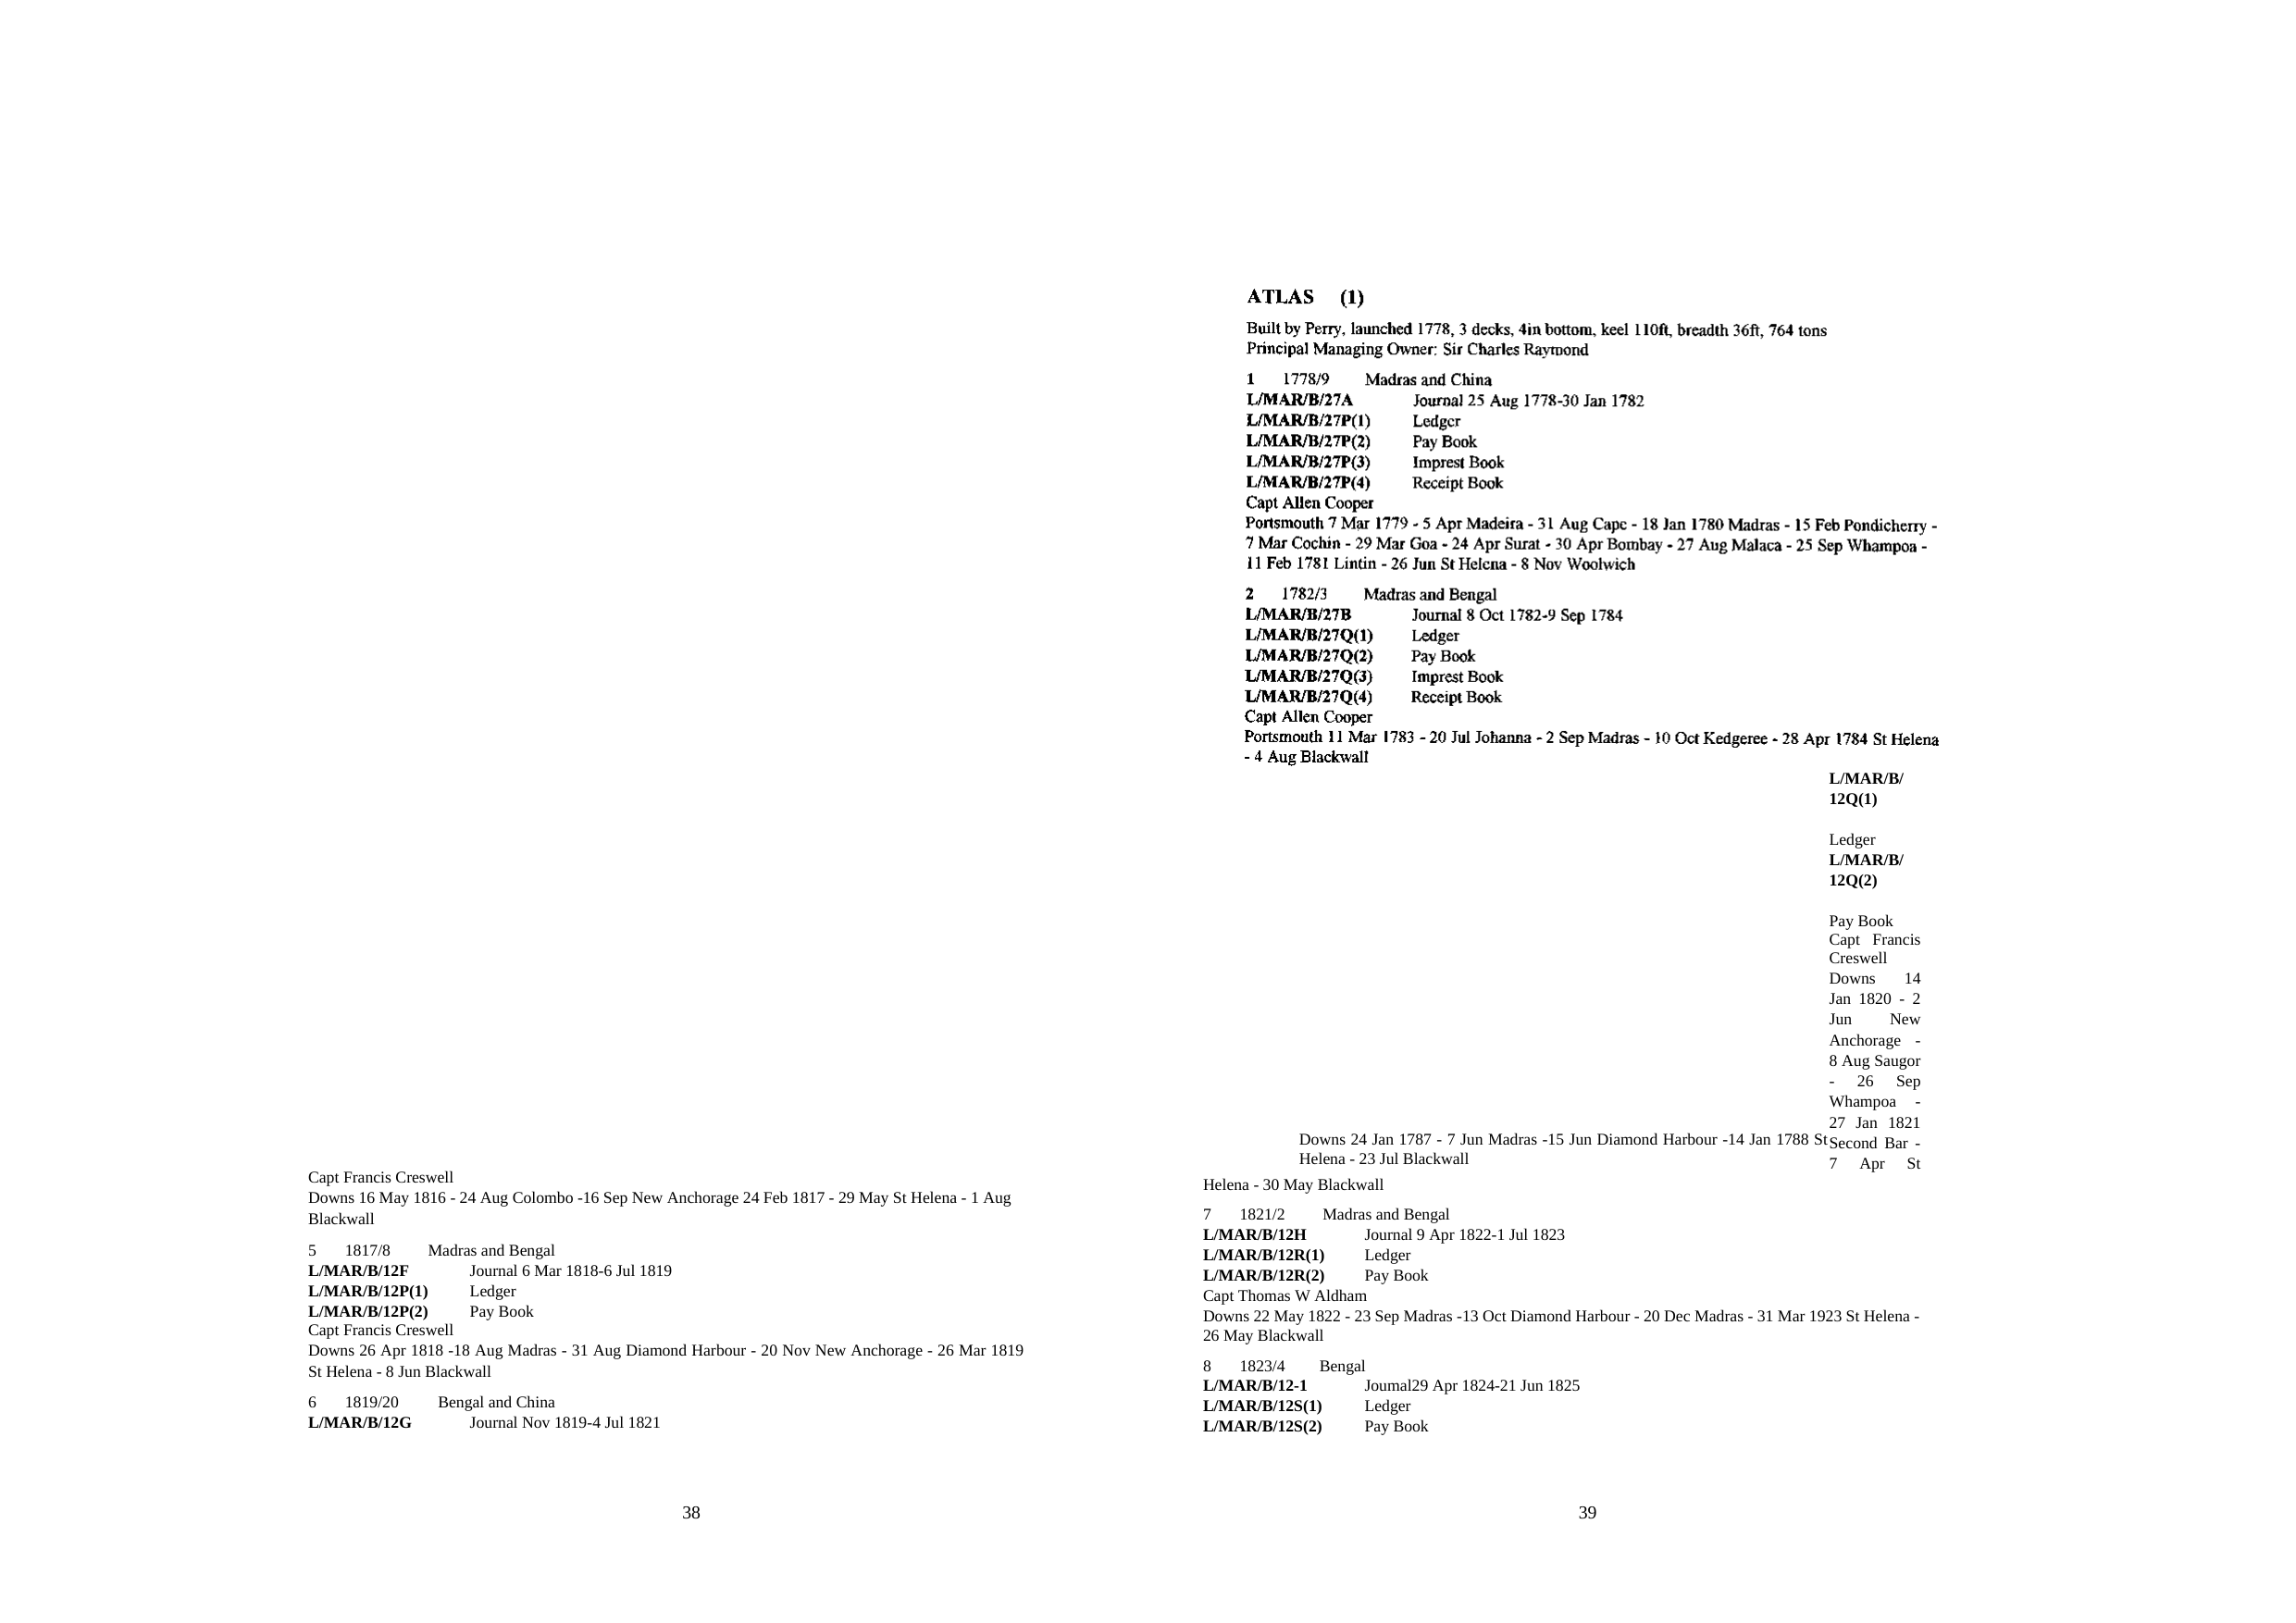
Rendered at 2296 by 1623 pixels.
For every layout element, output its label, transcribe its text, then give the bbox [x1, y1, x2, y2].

text L/MAR/B/12F Journal 6 Mar 1818-6 Jul 1819 [308, 1260, 1025, 1281]
list 1817/8 Madras and Bengal [308, 1240, 1025, 1260]
text L/MAR/B/12S(1) Ledger [1203, 1395, 1920, 1416]
text L/MAR/B/12P(1) Ledger [308, 1281, 1025, 1301]
text Capt Thomas W Aldham [1203, 1285, 1920, 1306]
text Capt Francis Creswell [308, 251, 1025, 1186]
picture [1185, 237, 2115, 769]
text Downs 14 Jan 1820 - 2 Jun New Anchorage - 8 Aug Saugor - 26 Sep Whampoa - 27 Jan 1821 Second Bar - 7 Apr St Helena - 30 May Blackwall [1203, 967, 1920, 1195]
text L/MAR/B/12R(1) Ledger [1203, 1245, 1920, 1265]
text L/MAR/B/12H Journal 9 Apr 1822-1 Jul 1823 [1203, 1224, 1920, 1245]
list 1819/20 Bengal and China [308, 1392, 1025, 1412]
text Downs 22 May 1822 - 23 Sep Madras -13 Oct Diamond Harbour - 20 Dec Madras - 31 Mar 1923 St Helena - 26 May Blackwall [1203, 1306, 1920, 1345]
text L/MAR/B/12R(2) Pay Book [1203, 1265, 1920, 1285]
text L/MAR/B/12G Journal Nov 1819-4 Jul 1821 [308, 1412, 1025, 1432]
text Capt Francis Creswell [1203, 931, 1920, 967]
text Downs 16 May 1816 - 24 Aug Colombo -16 Sep New Anchorage 24 Feb 1817 - 29 May St Helena - 1 Aug Blackwall [308, 1186, 1025, 1229]
text L/MAR/B/12Q(2) Pay Book [1203, 849, 1920, 931]
text Capt Francis Creswell [308, 1321, 1025, 1339]
text L/MAR/B/12Q(1) Ledger [1203, 251, 1920, 849]
text Downs 26 Apr 1818 -18 Aug Madras - 31 Aug Diamond Harbour - 20 Nov New Anchorage - 26 Mar 1819 St Helena - 8 Jun Blackwall [308, 1339, 1025, 1381]
list 1823/4 Bengal [1203, 1355, 1920, 1375]
text L/MAR/B/12-1 Joumal29 Apr 1824-21 Jun 1825 [1203, 1375, 1920, 1395]
text L/MAR/B/12P(2) Pay Book [308, 1301, 1025, 1321]
text L/MAR/B/12S(2) Pay Book [1203, 1416, 1920, 1436]
list 1821/2 Madras and Bengal [1203, 1204, 1920, 1224]
